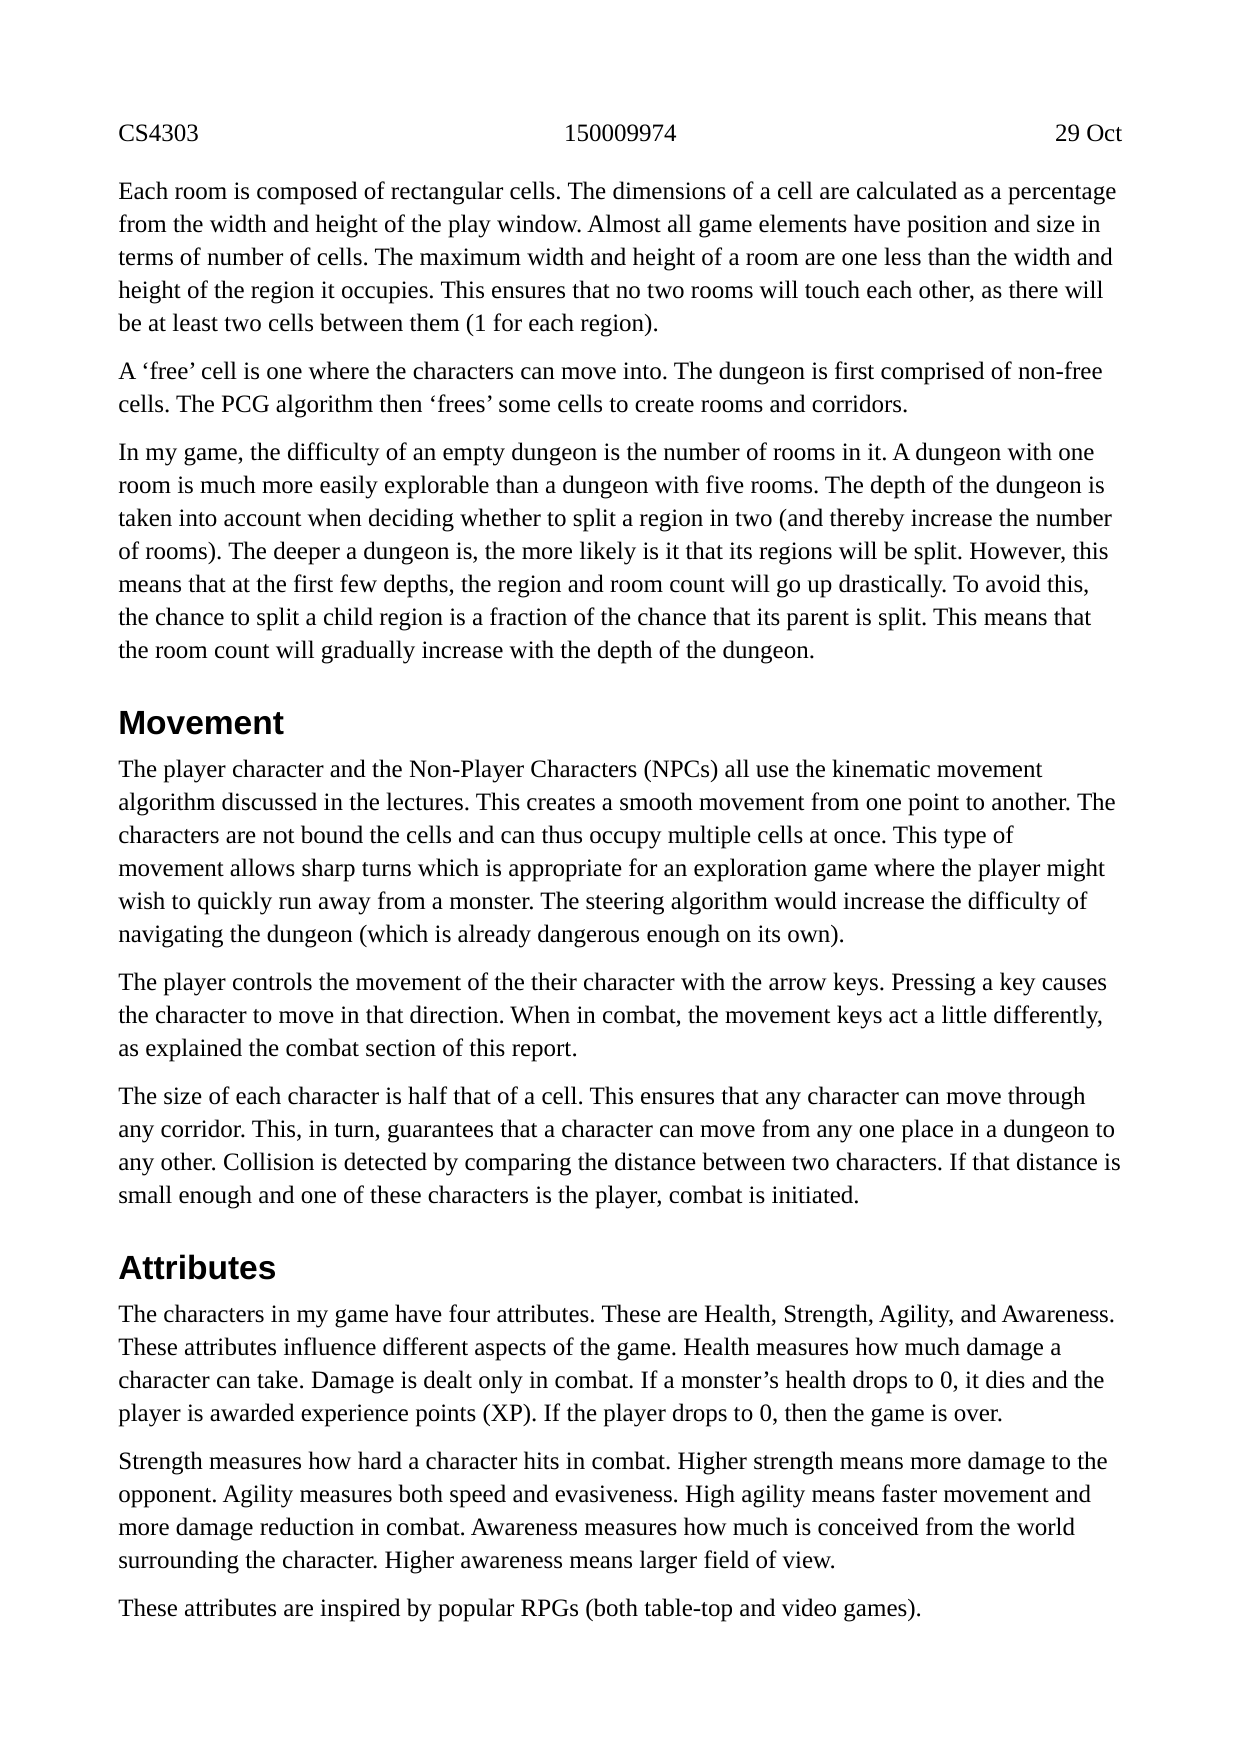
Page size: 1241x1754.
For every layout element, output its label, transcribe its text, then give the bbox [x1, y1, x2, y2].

text The player controls the movement of the their character with the arrow keys. Pressing a key causes the character to move in that direction. When in combat, the movement keys act a little differently, as explained the combat section of this report. [118, 967, 1122, 1062]
text The size of each character is half that of a cell. This ensures that any character can move through any corridor. This, in turn, guarantees that a character can move from any one place in a dungeon to any other. Collision is detected by comparing the distance between two characters. If that distance is small enough and one of these characters is the player, combat is initiated. [118, 1081, 1122, 1208]
text A ‘free’ cell is one where the characters can move into. The dungeon is first comprised of non-free cells. The PCG algorithm then ‘frees’ some cells to create rooms and corridors. [118, 356, 1122, 418]
text Strength measures how hard a character hits in combat. Higher strength means more damage to the opponent. Agility measures both speed and evasiveness. High agility means faster movement and more damage reduction in combat. Awareness measures how much is conceived from the world surrounding the character. Higher awareness means larger field of view. [118, 1446, 1122, 1574]
text These attributes are inspired by popular RPGs (both table-top and video games). [118, 1593, 1122, 1621]
subtitle Attributes [118, 1248, 1122, 1287]
text In my game, the difficulty of an empty dungeon is the number of rooms in it. A dungeon with one room is much more easily explorable than a dungeon with five rooms. The depth of the dungeon is taken into account when deciding whether to split a region in two (and thereby increase the number of rooms). The deeper a dungeon is, the more likely is it that its regions will be split. However, this means that at the first few depths, the region and room count will go up drastically. To avoid this, the chance to split a child region is a fraction of the chance that its parent is split. This means that the room count will gradually increase with the depth of the dungeon. [118, 437, 1122, 663]
text The characters in my game have four attributes. These are Health, Strength, Agility, and Awareness. These attributes influence different aspects of the game. Health measures how much damage a character can take. Damage is dealt only in combat. If a monster’s health drops to 0, it dies and the player is awarded experience points (XP). If the player drops to 0, then the game is over. [118, 1299, 1122, 1427]
subtitle Movement [118, 703, 1122, 742]
text The player character and the Non-Player Characters (NPCs) all use the kinematic movement algorithm discussed in the lectures. This creates a smooth movement from one point to another. The characters are not bound the cells and can thus occupy multiple cells at once. This type of movement allows sharp turns which is appropriate for an exploration game where the player might wish to quickly run away from a monster. The steering algorithm would increase the difficulty of navigating the dungeon (which is already dangerous enough on its own). [118, 754, 1122, 948]
text Each room is composed of rectangular cells. The dimensions of a cell are calculated as a percentage from the width and height of the play window. Almost all game elements have position and size in terms of number of cells. The maximum width and height of a room are one less than the width and height of the region it occupies. This ensures that no two rooms will touch each other, as there will be at least two cells between them (1 for each region). [118, 176, 1122, 337]
